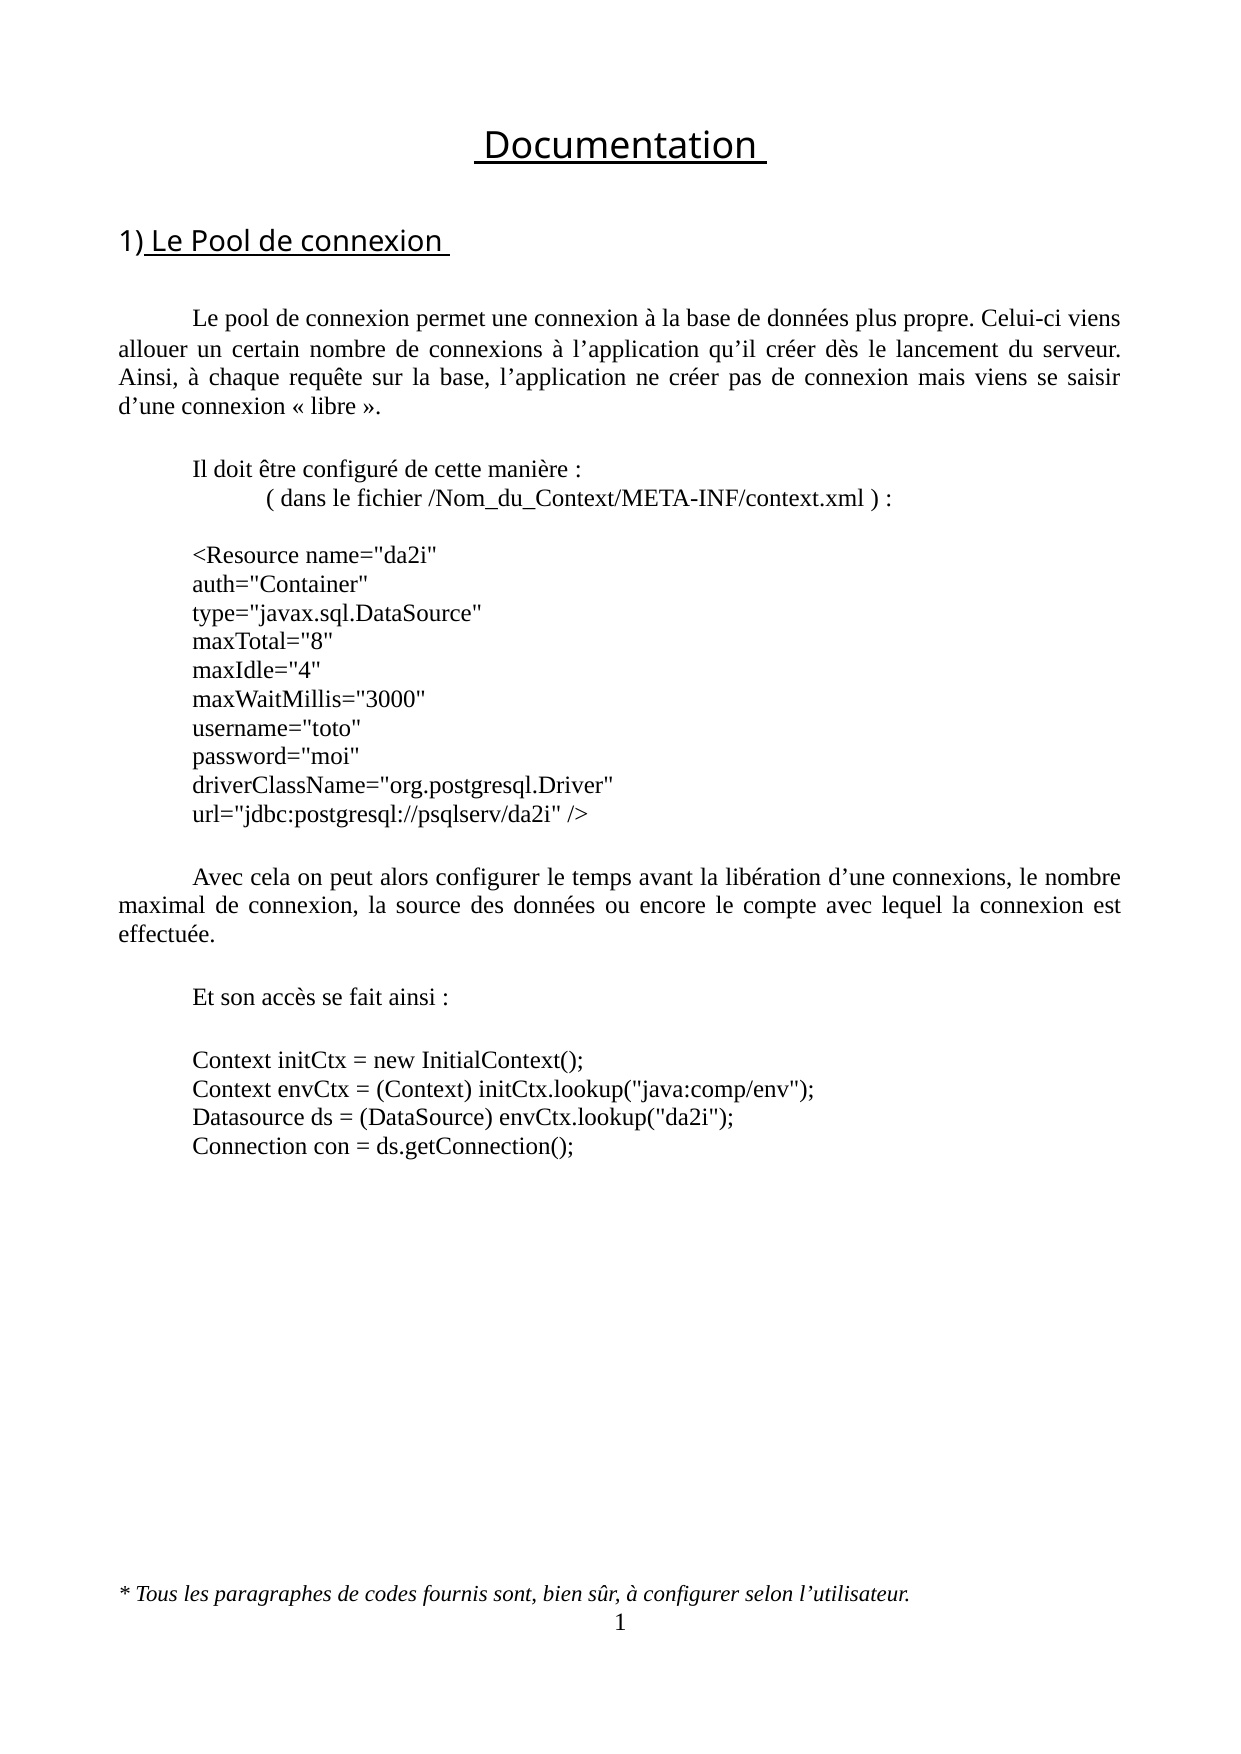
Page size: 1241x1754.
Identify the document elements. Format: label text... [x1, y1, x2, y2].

text Et son accès se fait ainsi : [118, 982, 1122, 1011]
text Connection con = ds.getConnection(); [118, 1131, 1122, 1160]
text maxWaitMillis="3000" [118, 684, 1122, 713]
text username="toto" [118, 713, 1122, 741]
text Il doit être configuré de cette manière : [118, 454, 1122, 483]
text <Resource name="da2i" [118, 540, 1122, 569]
text Le pool de connexion permet une connexion à la base de données plus propre. Celui-ci viens allouer un certain nombre de connexions à l’application qu’il créer dès le lancement du serveur. Ainsi, à chaque requête sur la base, l’application ne créer pas de connexion mais viens se saisir d’une connexion « libre ». [118, 299, 1122, 420]
text maxTotal="8" [118, 626, 1122, 655]
text auth="Container" [118, 569, 1122, 598]
text 1) Le Pool de connexion [118, 220, 1122, 260]
text maxIdle="4" [118, 655, 1122, 684]
text type="javax.sql.DataSource" [118, 598, 1122, 626]
text Avec cela on peut alors configurer le temps avant la libération d’une connexions, le nombre maximal de connexion, la source des données ou encore le compte avec lequel la connexion est effectuée. [118, 862, 1122, 948]
text driverClassName="org.postgresql.Driver" [118, 770, 1122, 799]
text Datasource ds = (DataSource) envCtx.lookup("da2i"); [118, 1102, 1122, 1131]
text password="moi" [118, 741, 1122, 770]
text Context initCtx = new InitialContext(); [118, 1045, 1122, 1074]
text url="jdbc:postgresql://psqlserv/da2i" /> [118, 799, 1122, 828]
text Context envCtx = (Context) initCtx.lookup("java:comp/env"); [118, 1074, 1122, 1102]
text Documentation [118, 118, 1122, 169]
text ( dans le fichier /Nom_du_Context/META-INF/context.xml ) : [118, 483, 1122, 511]
